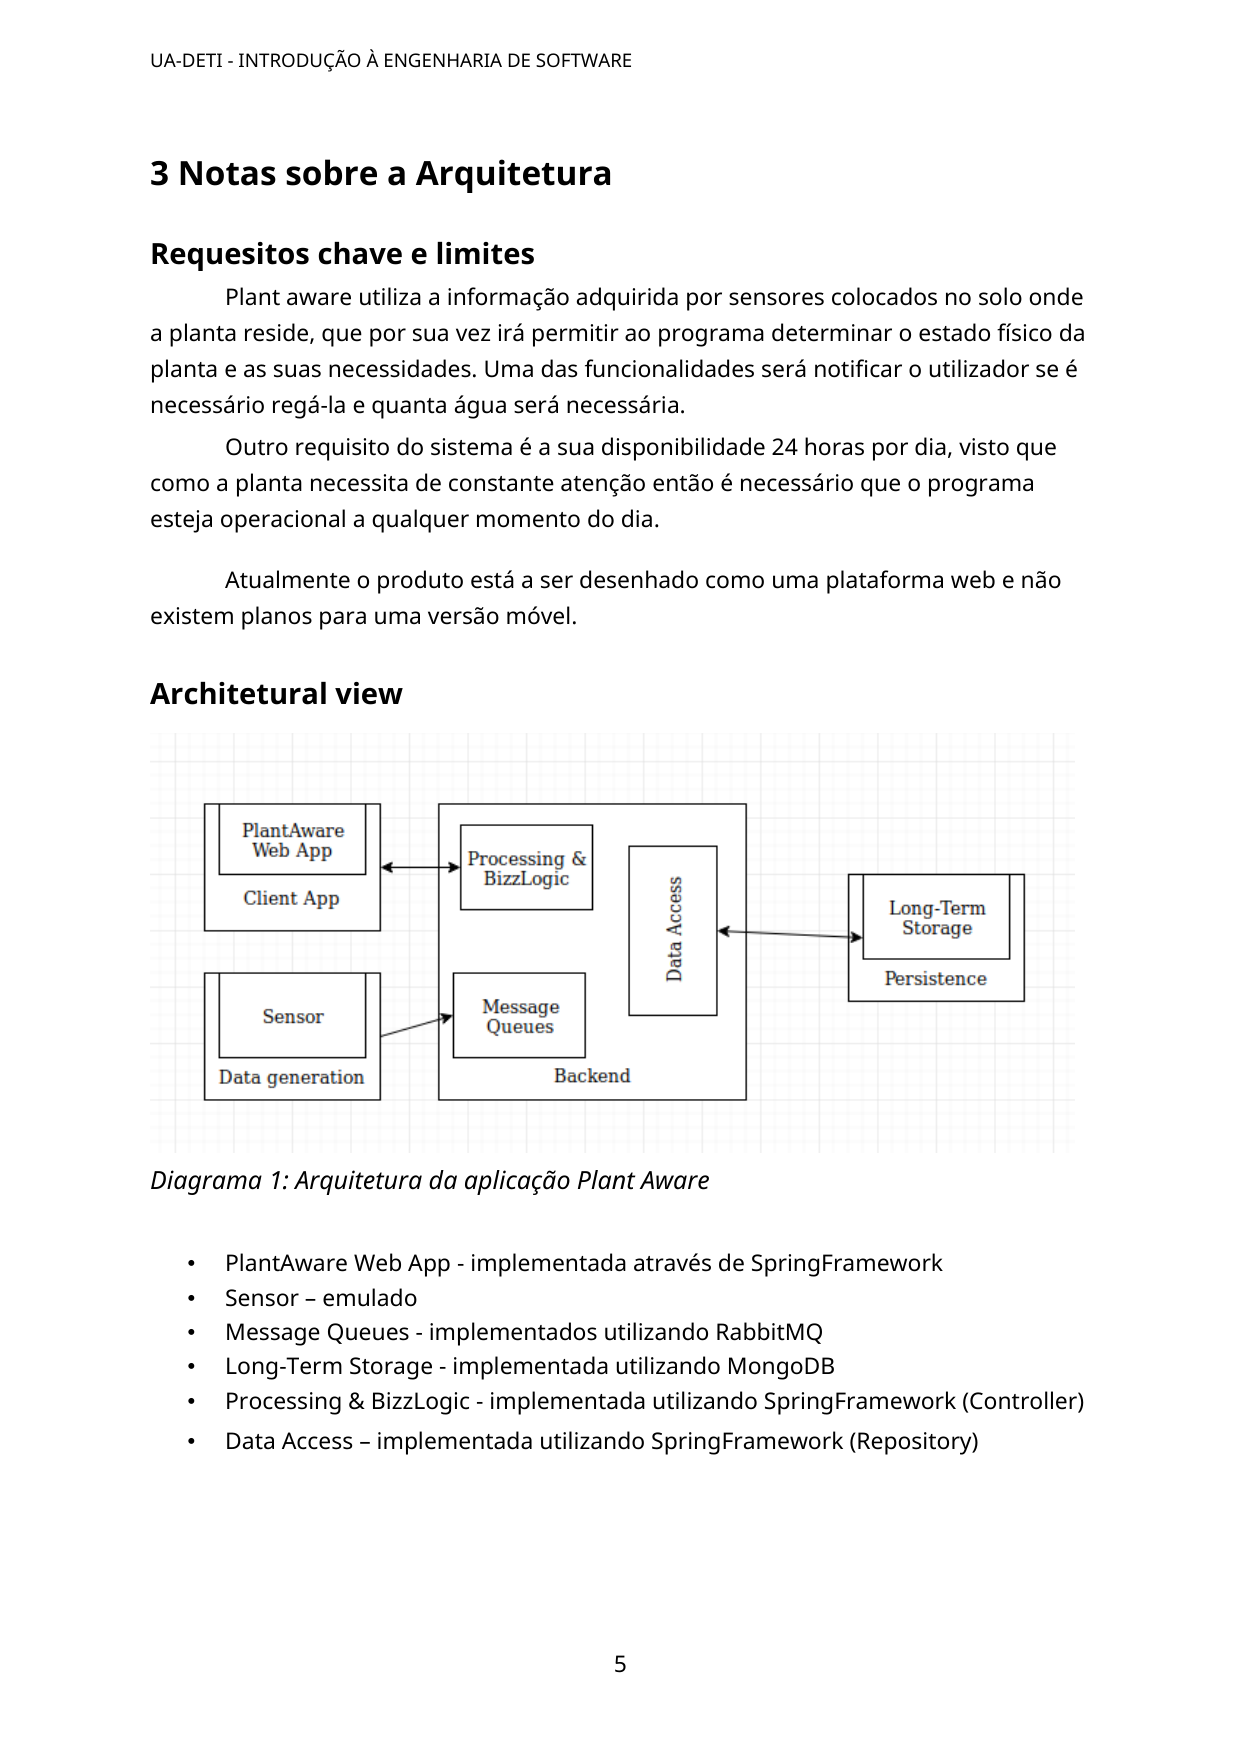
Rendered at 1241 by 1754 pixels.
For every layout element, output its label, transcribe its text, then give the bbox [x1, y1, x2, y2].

list Message Queues - implementados utilizando RabbitMQ [187, 1316, 1090, 1347]
list Long-Term Storage - implementada utilizando MongoDB [187, 1350, 1090, 1381]
picture [150, 733, 1075, 1153]
list Processing & BizzLogic - implementada utilizando SpringFramework (Controller) [187, 1384, 1090, 1416]
list Sensor – emulado [187, 1281, 1090, 1313]
text Outro requisito do sistema é a sua disponibilidade 24 horas por dia, visto que como a planta necessita de constante atenção então é necessário que o programa esteja operacional a qualquer momento do dia. [150, 431, 1090, 534]
text Plant aware utiliza a informação adquirida por sensores colocados no solo onde a planta reside, que por sua vez irá permitir ao programa determinar o estado físico da planta e as suas necessidades. Uma das funcionalidades será notificar o utilizador se é necessário regá-la e quanta água será necessária. [150, 281, 1090, 420]
subtitle Requesitos chave e limites [150, 233, 1090, 273]
text Atualmente o produto está a ser desenhado como uma plataforma web e não existem planos para uma versão móvel. [150, 564, 1090, 631]
subtitle 3 Notas sobre a Arquitetura [150, 150, 1090, 195]
text Diagrama 1: Arquitetura da aplicação Plant Aware [150, 1153, 1075, 1197]
list Data Access – implementada utilizando SpringFramework (Repository) [187, 1425, 1090, 1456]
subtitle Architetural view [150, 673, 1090, 713]
list PlantAware Web App - implementada através de SpringFramework [187, 1247, 1090, 1278]
